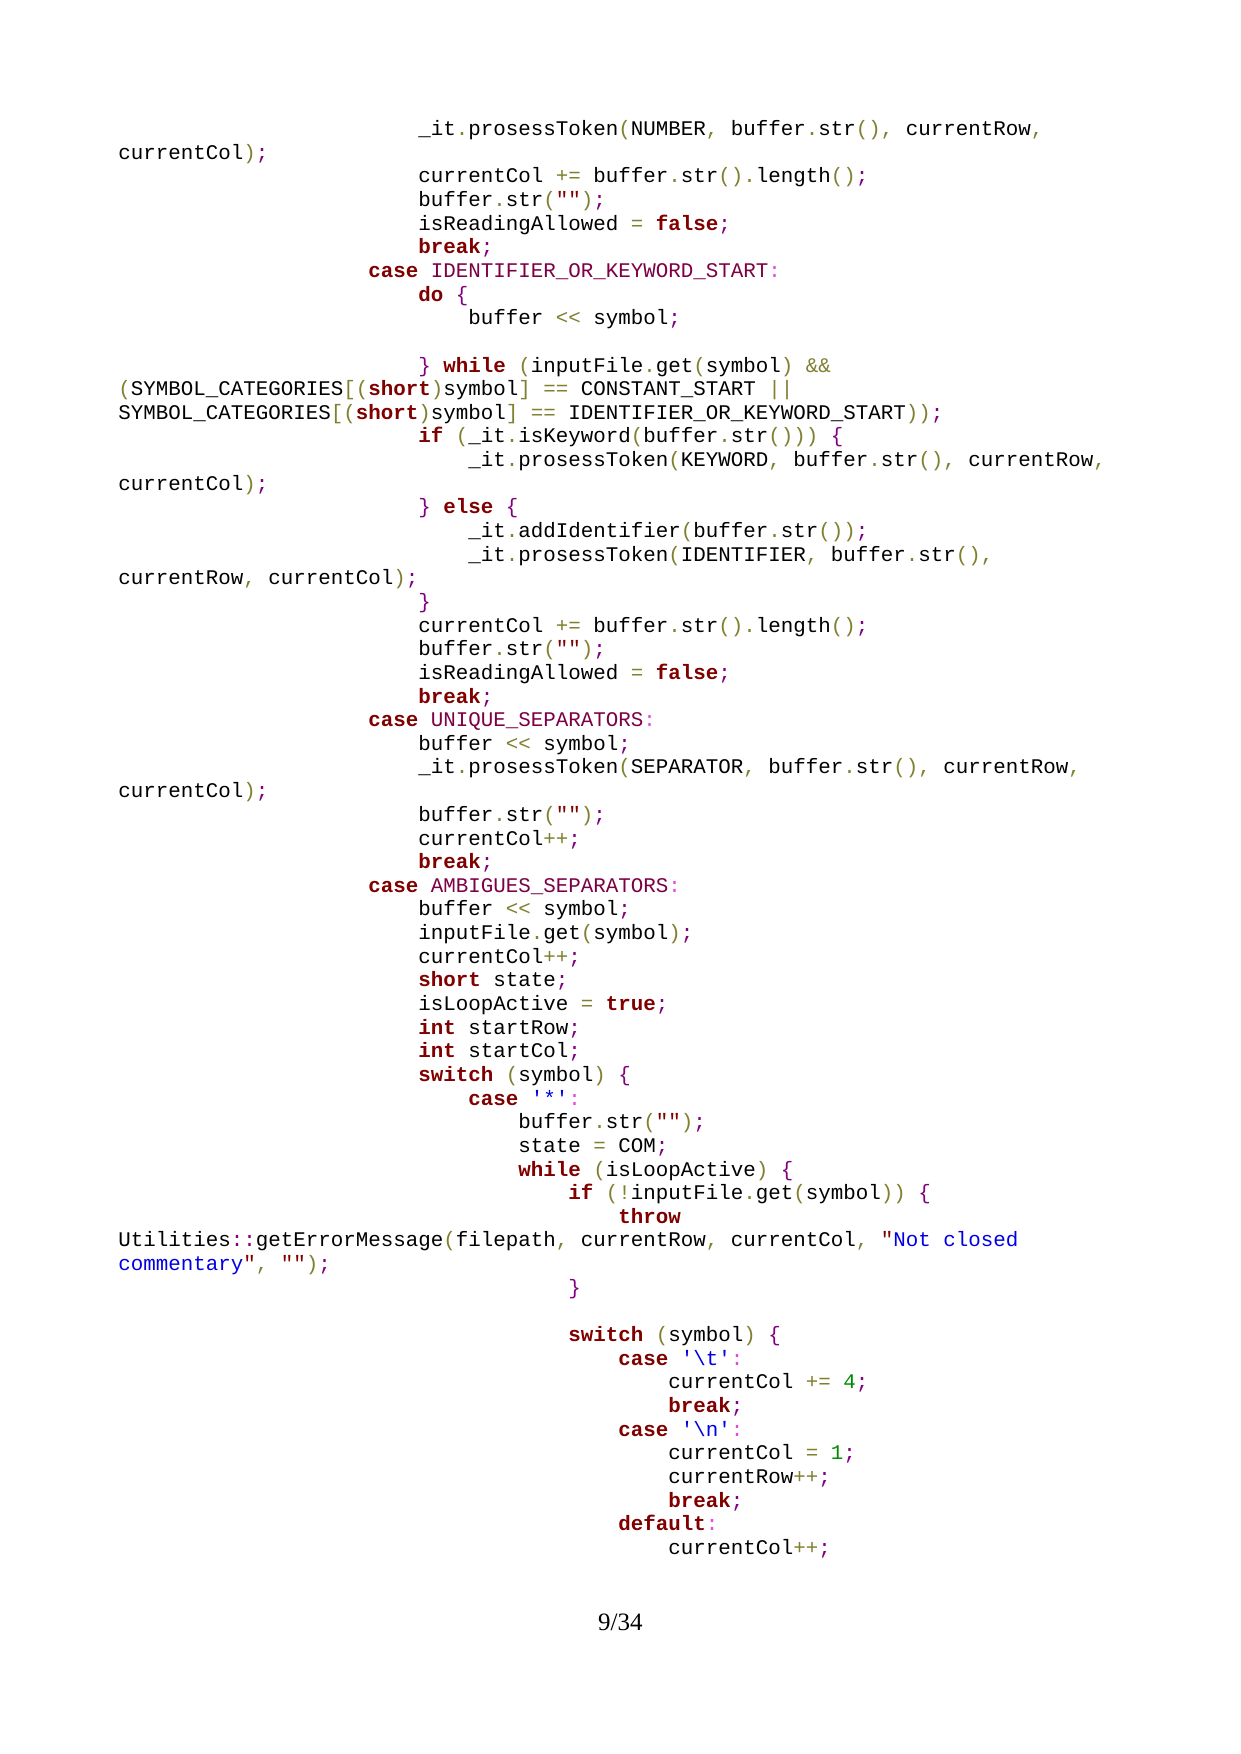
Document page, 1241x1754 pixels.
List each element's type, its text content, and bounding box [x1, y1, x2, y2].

text _it.addIdentifier(buffer.str()); [118, 520, 1122, 544]
text isLoopActive = true; [118, 993, 1122, 1017]
text buffer << symbol; [118, 733, 1122, 757]
text isReadingAllowed = false; [118, 662, 1122, 686]
text _it.prosessToken(NUMBER, buffer.str(), currentRow, currentCol); [118, 118, 1122, 165]
text _it.prosessToken(KEYWORD, buffer.str(), currentRow, currentCol); [118, 449, 1122, 496]
text throw Utilities::getErrorMessage(filepath, currentRow, currentCol, "Not closed commentary", ""); [118, 1206, 1122, 1277]
text currentCol++; [118, 1537, 1122, 1561]
text buffer << symbol; [118, 307, 1122, 331]
text buffer.str(""); [118, 189, 1122, 213]
text case '\n': [118, 1419, 1122, 1442]
text isReadingAllowed = false; [118, 213, 1122, 236]
text currentCol++; [118, 827, 1122, 851]
text break; [118, 686, 1122, 709]
text int startRow; [118, 1017, 1122, 1040]
text _it.prosessToken(IDENTIFIER, buffer.str(), currentRow, currentCol); [118, 544, 1122, 591]
text case UNIQUE_SEPARATORS: [118, 709, 1122, 733]
text break; [118, 1395, 1122, 1419]
text } else { [118, 496, 1122, 520]
text buffer.str(""); [118, 1111, 1122, 1135]
text _it.prosessToken(SEPARATOR, buffer.str(), currentRow, currentCol); [118, 757, 1122, 804]
text currentCol += 4; [118, 1371, 1122, 1395]
text if (!inputFile.get(symbol)) { [118, 1182, 1122, 1206]
text break; [118, 236, 1122, 260]
text break; [118, 851, 1122, 875]
text case '*': [118, 1088, 1122, 1111]
text } while (inputFile.get(symbol) && (SYMBOL_CATEGORIES[(short)symbol] == CONSTANT_START || SYMBOL_CATEGORIES[(short)symbol] == IDENTIFIER_OR_KEYWORD_START)); [118, 354, 1122, 426]
text case '\t': [118, 1348, 1122, 1371]
text } [118, 1277, 1122, 1300]
text short state; [118, 969, 1122, 993]
text case IDENTIFIER_OR_KEYWORD_START: [118, 260, 1122, 284]
text if (_it.isKeyword(buffer.str())) { [118, 426, 1122, 449]
text state = COM; [118, 1135, 1122, 1158]
text currentCol = 1; [118, 1442, 1122, 1466]
text buffer << symbol; [118, 898, 1122, 922]
text switch (symbol) { [118, 1064, 1122, 1088]
text break; [118, 1489, 1122, 1513]
text buffer.str(""); [118, 638, 1122, 662]
text inputFile.get(symbol); [118, 922, 1122, 946]
text switch (symbol) { [118, 1324, 1122, 1348]
text currentCol += buffer.str().length(); [118, 165, 1122, 189]
text currentCol += buffer.str().length(); [118, 615, 1122, 638]
text currentCol++; [118, 946, 1122, 969]
text do { [118, 284, 1122, 307]
text case AMBIGUES_SEPARATORS: [118, 875, 1122, 898]
text int startCol; [118, 1040, 1122, 1064]
text while (isLoopActive) { [118, 1158, 1122, 1182]
text default: [118, 1513, 1122, 1537]
text currentRow++; [118, 1466, 1122, 1489]
text buffer.str(""); [118, 804, 1122, 827]
text } [118, 591, 1122, 615]
